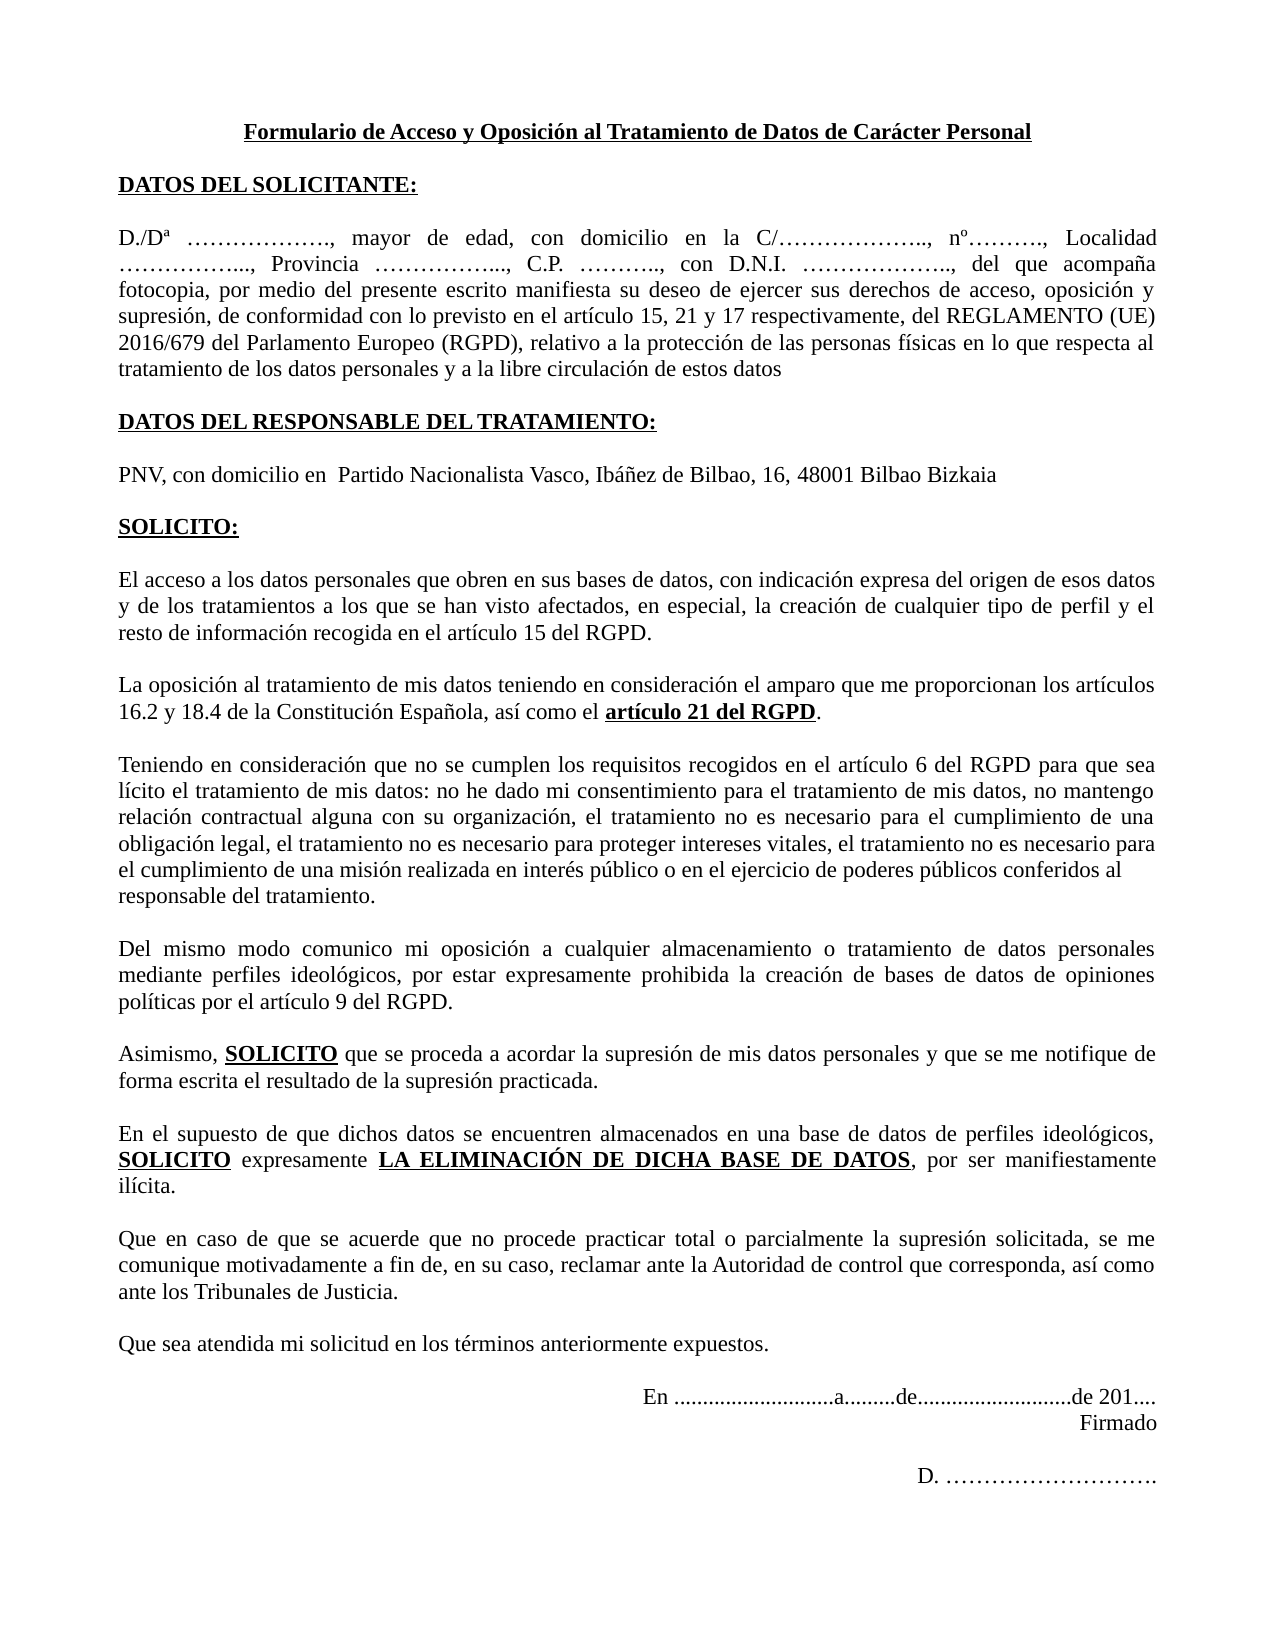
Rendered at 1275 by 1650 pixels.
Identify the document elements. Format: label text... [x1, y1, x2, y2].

text Formulario de Acceso y Oposición al Tratamiento de Datos de Carácter Personal [118, 118, 1157, 144]
text PNV, con domicilio en Partido Nacionalista Vasco, Ibáñez de Bilbao, 16, 48001 Bilbao Bizkaia [118, 461, 1157, 487]
text Asimismo, SOLICITO que se proceda a acordar la supresión de mis datos personales y que se me notifique de forma escrita el resultado de la supresión practicada. [118, 1041, 1157, 1093]
text Que sea atendida mi solicitud en los términos anteriormente expuestos. [118, 1330, 1157, 1357]
text La oposición al tratamiento de mis datos teniendo en consideración el amparo que me proporcionan los artículos 16.2 y 18.4 de la Constitución Española, así como el artículo 21 del RGPD. [118, 672, 1157, 724]
text D./Dª ………………., mayor de edad, con domicilio en la C/……………….., nº………., Localidad ……………..., Provincia ……………..., C.P. ……….., con D.N.I. ……………….., del que acompaña fotocopia, por medio del presente escrito manifiesta su deseo de ejercer sus derechos de acceso, oposición y supresión, de conformidad con lo previsto en el artículo 15, 21 y 17 respectivamente, del REGLAMENTO (UE) 2016/679 del Parlamento Europeo (RGPD), relativo a la protección de las personas físicas en lo que respecta al tratamiento de los datos personales y a la libre circulación de estos datos [118, 223, 1157, 382]
text responsable del tratamiento. [118, 882, 1157, 909]
text D. ………………………. [118, 1462, 1157, 1488]
text Teniendo en consideración que no se cumplen los requisitos recogidos en el artículo 6 del RGPD para que sea lícito el tratamiento de mis datos: no he dado mi consentimiento para el tratamiento de mis datos, no mantengo relación contractual alguna con su organización, el tratamiento no es necesario para el cumplimiento de una obligación legal, el tratamiento no es necesario para proteger intereses vitales, el tratamiento no es necesario para el cumplimiento de una misión realizada en interés público o en el ejercicio de poderes públicos conferidos al [118, 751, 1157, 882]
text DATOS DEL RESPONSABLE DEL TRATAMIENTO: [118, 408, 1157, 434]
text El acceso a los datos personales que obren en sus bases de datos, con indicación expresa del origen de esos datos y de los tratamientos a los que se han visto afectados, en especial, la creación de cualquier tipo de perfil y el resto de información recogida en el artículo 15 del RGPD. [118, 566, 1157, 645]
text Que en caso de que se acuerde que no procede practicar total o parcialmente la supresión solicitada, se me comunique motivadamente a fin de, en su caso, reclamar ante la Autoridad de control que corresponda, así como ante los Tribunales de Justicia. [118, 1225, 1157, 1304]
text En el supuesto de que dichos datos se encuentren almacenados en una base de datos de perfiles ideológicos, SOLICITO expresamente LA ELIMINACIÓN DE DICHA BASE DE DATOS, por ser manifiestamente ilícita. [118, 1119, 1157, 1199]
text DATOS DEL SOLICITANTE: [118, 171, 1157, 197]
text Del mismo modo comunico mi oposición a cualquier almacenamiento o tratamiento de datos personales mediante perfiles ideológicos, por estar expresamente prohibida la creación de bases de datos de opiniones políticas por el artículo 9 del RGPD. [118, 935, 1157, 1014]
text Firmado [118, 1409, 1157, 1436]
text En ............................a.........de...........................de 201.... [118, 1383, 1157, 1409]
text SOLICITO: [118, 513, 1157, 540]
